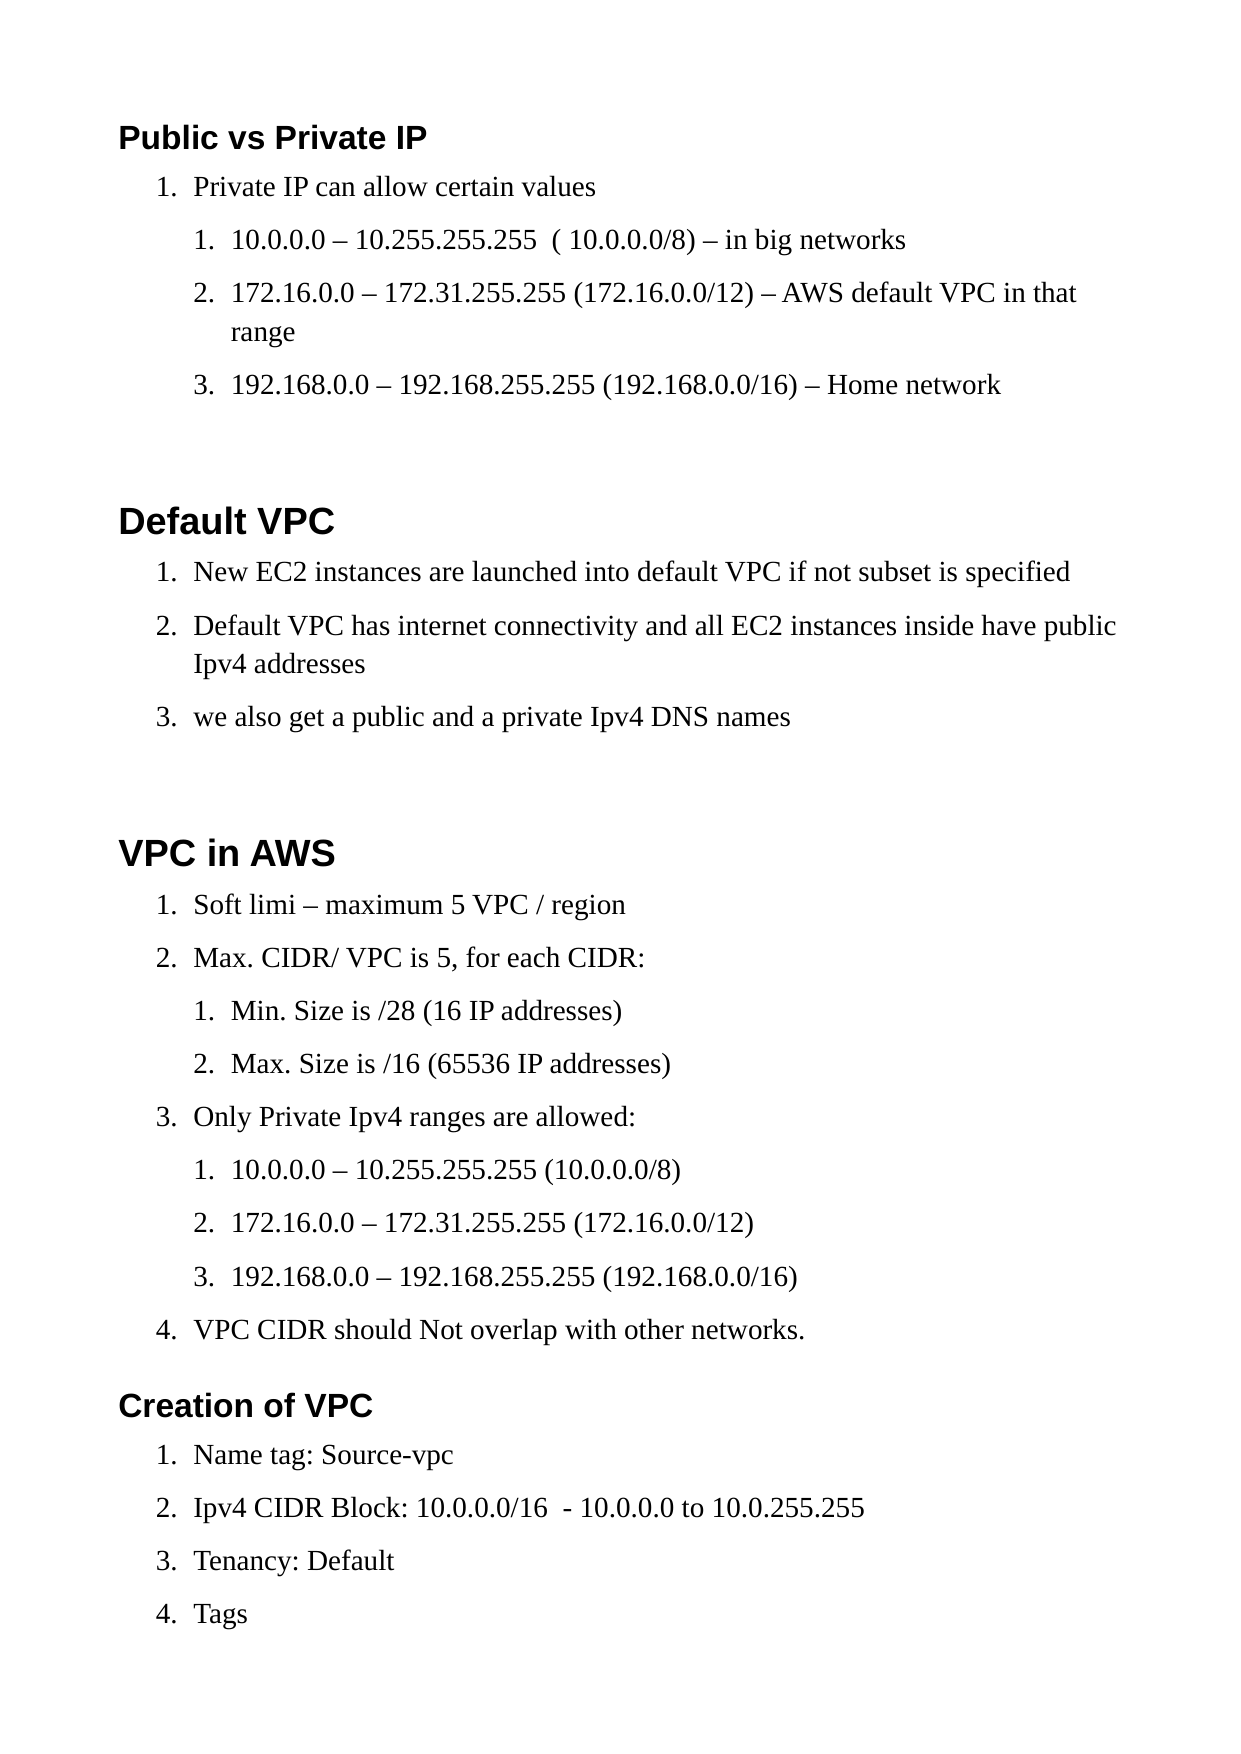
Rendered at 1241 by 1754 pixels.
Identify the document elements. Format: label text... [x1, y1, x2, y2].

list 172.16.0.0 – 172.31.255.255 (172.16.0.0/12) [193, 1206, 1122, 1239]
subtitle Default VPC [118, 498, 1122, 542]
list Default VPC has internet connectivity and all EC2 instances inside have public Ipv4 addresses [156, 608, 1122, 680]
list Ipv4 CIDR Block: 10.0.0.0/16 - 10.0.0.0 to 10.0.255.255 [156, 1490, 1122, 1523]
list Private IP can allow certain values [156, 169, 1122, 203]
subtitle VPC in AWS [118, 831, 1122, 874]
list Soft limi – maximum 5 VPC / region [156, 887, 1122, 920]
subtitle Creation of VPC [118, 1386, 1122, 1424]
list Max. CIDR/ VPC is 5, for each CIDR: [156, 940, 1122, 973]
subtitle Public vs Private IP [118, 118, 1122, 157]
list VPC CIDR should Not overlap with other networks. [156, 1312, 1122, 1345]
list 10.0.0.0 – 10.255.255.255 ( 10.0.0.0/8) – in big networks [193, 222, 1122, 256]
list 192.168.0.0 – 192.168.255.255 (192.168.0.0/16) [193, 1259, 1122, 1292]
list we also get a public and a private Ipv4 DNS names [156, 699, 1122, 733]
list 10.0.0.0 – 10.255.255.255 (10.0.0.0/8) [193, 1152, 1122, 1186]
list New EC2 instances are launched into default VPC if not subset is specified [156, 554, 1122, 588]
list 172.16.0.0 – 172.31.255.255 (172.16.0.0/12) – AWS default VPC in that range [193, 276, 1122, 348]
list 192.168.0.0 – 192.168.255.255 (192.168.0.0/16) – Home network [193, 367, 1122, 401]
list Only Private Ipv4 ranges are allowed: [156, 1099, 1122, 1133]
list Name tag: Source-vpc [156, 1437, 1122, 1470]
list Min. Size is /28 (16 IP addresses) [193, 993, 1122, 1027]
list Tenancy: Default [156, 1543, 1122, 1577]
list Tags [156, 1596, 1122, 1630]
list Max. Size is /16 (65536 IP addresses) [193, 1046, 1122, 1080]
